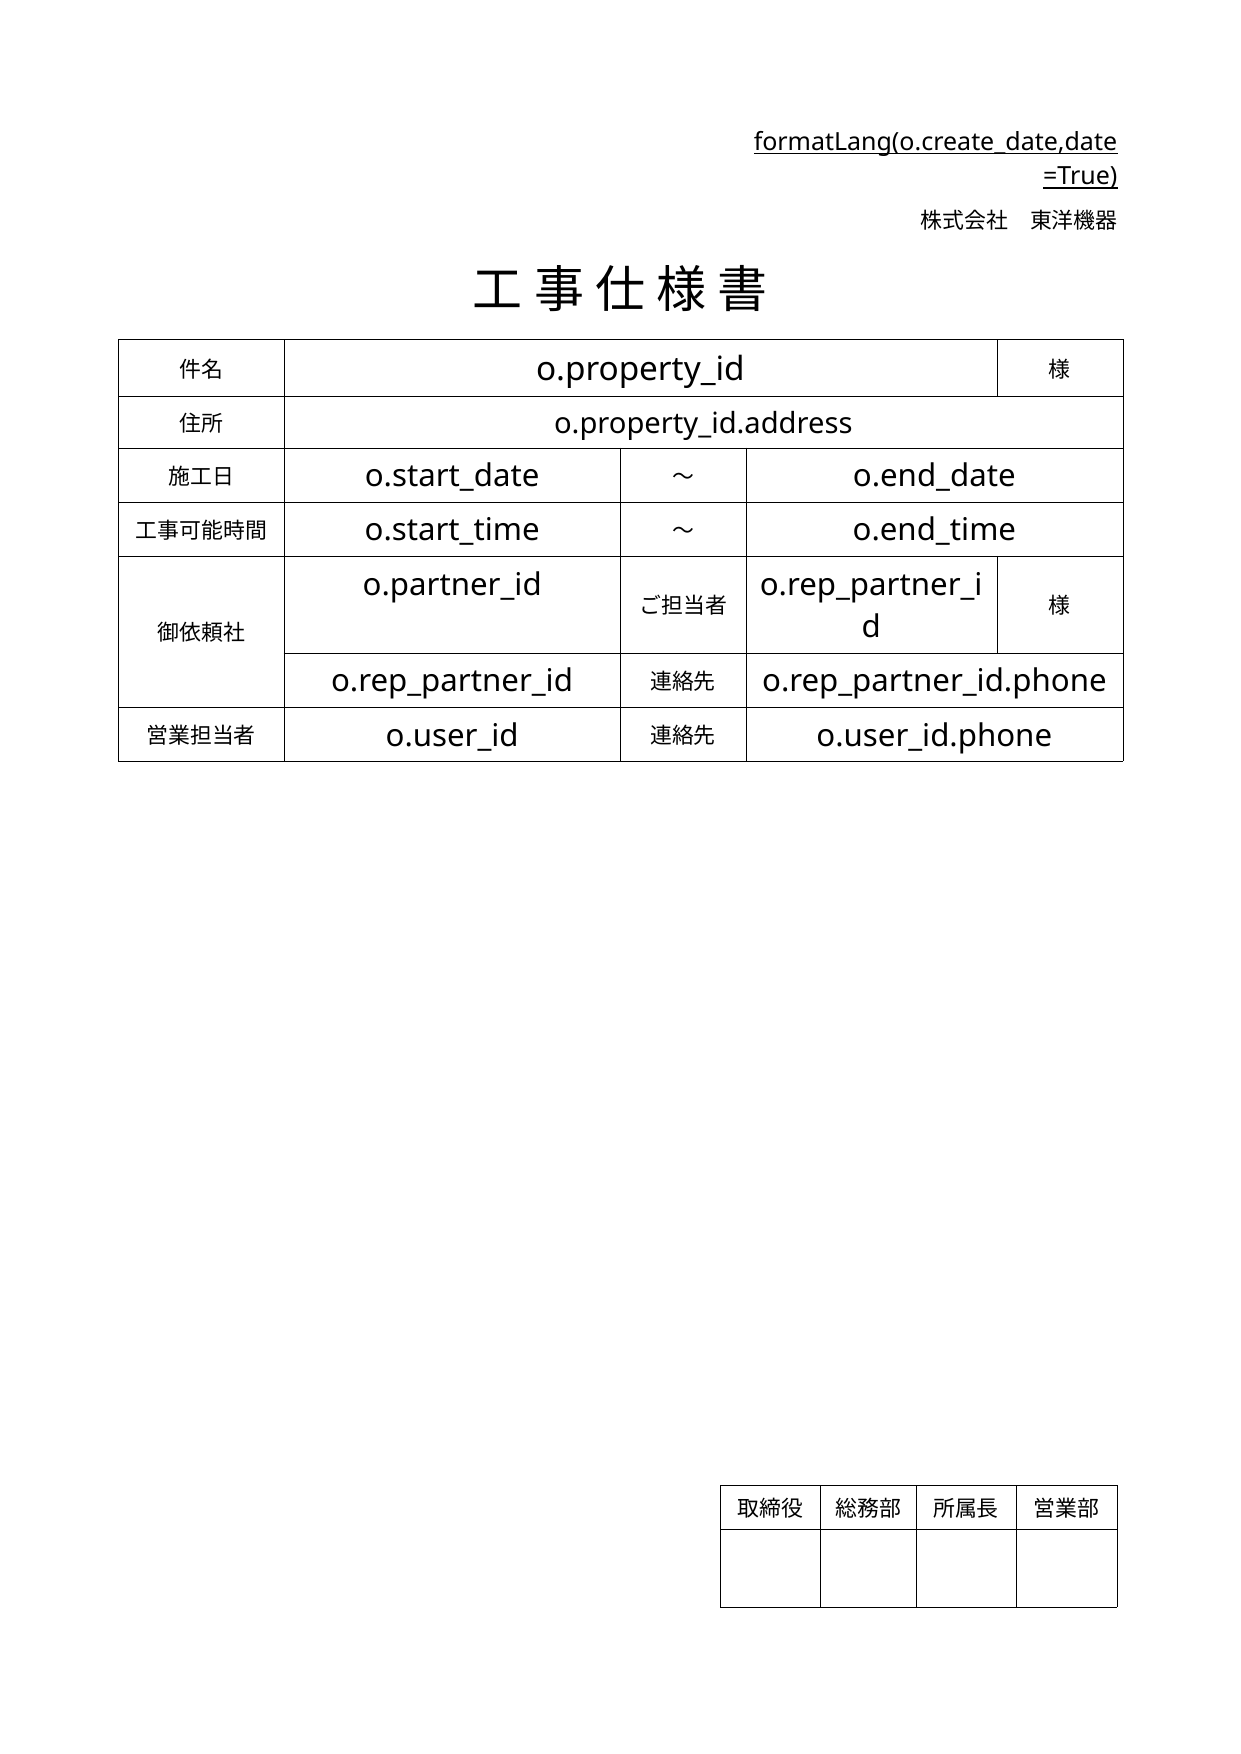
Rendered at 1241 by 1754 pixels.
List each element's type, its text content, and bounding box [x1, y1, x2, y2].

table_cell 連絡先 [621, 654, 746, 707]
table_cell [871, 243, 997, 339]
table_cell 住所 [119, 397, 284, 447]
table_cell o.start_date [285, 449, 620, 502]
table_header [369, 118, 494, 198]
table_cell [495, 198, 620, 243]
table_cell [118, 198, 284, 243]
table_header [495, 118, 620, 198]
table_cell 御依頼社 [119, 557, 284, 707]
table_cell [997, 243, 1123, 339]
table_cell o.rep_partner_id [747, 557, 997, 652]
table_cell [284, 243, 369, 339]
table_cell 株式会社 東洋機器 [746, 198, 1123, 243]
table_cell 工事可能時間 [119, 503, 284, 556]
table_cell o.start_time [285, 503, 620, 556]
table_cell o.rep_partner_id [285, 654, 620, 707]
table_cell 件名 [119, 340, 284, 396]
table_cell [369, 198, 494, 243]
table_cell 連絡先 [621, 708, 746, 761]
table_cell o.end_date [747, 449, 1123, 502]
table_header formatLang(o.create_date,date=True) [746, 118, 1123, 198]
table_header [118, 118, 284, 198]
table_cell o.end_time [747, 503, 1123, 556]
table_cell o.user_id.phone [747, 708, 1123, 761]
table_cell 営業担当者 [119, 708, 284, 761]
table_cell 工 事 仕 様 書 [369, 243, 871, 339]
table_cell 様 [998, 557, 1123, 652]
table_cell [284, 198, 369, 243]
table_cell o.rep_partner_id.phone [747, 654, 1123, 707]
table_cell ご担当者 [621, 557, 746, 652]
table_cell [620, 198, 746, 243]
table_header [620, 118, 746, 198]
table_cell o.user_id [285, 708, 620, 761]
table_cell [118, 243, 284, 339]
table_cell o.partner_id [285, 557, 620, 652]
table_cell 施工日 [119, 449, 284, 502]
table_cell ～ [621, 449, 746, 502]
table_cell 様 [998, 340, 1123, 396]
table_header [284, 118, 369, 198]
table_cell o.property_id.address [285, 397, 1123, 447]
table_cell ～ [621, 503, 746, 556]
table_cell o.property_id [285, 340, 997, 396]
